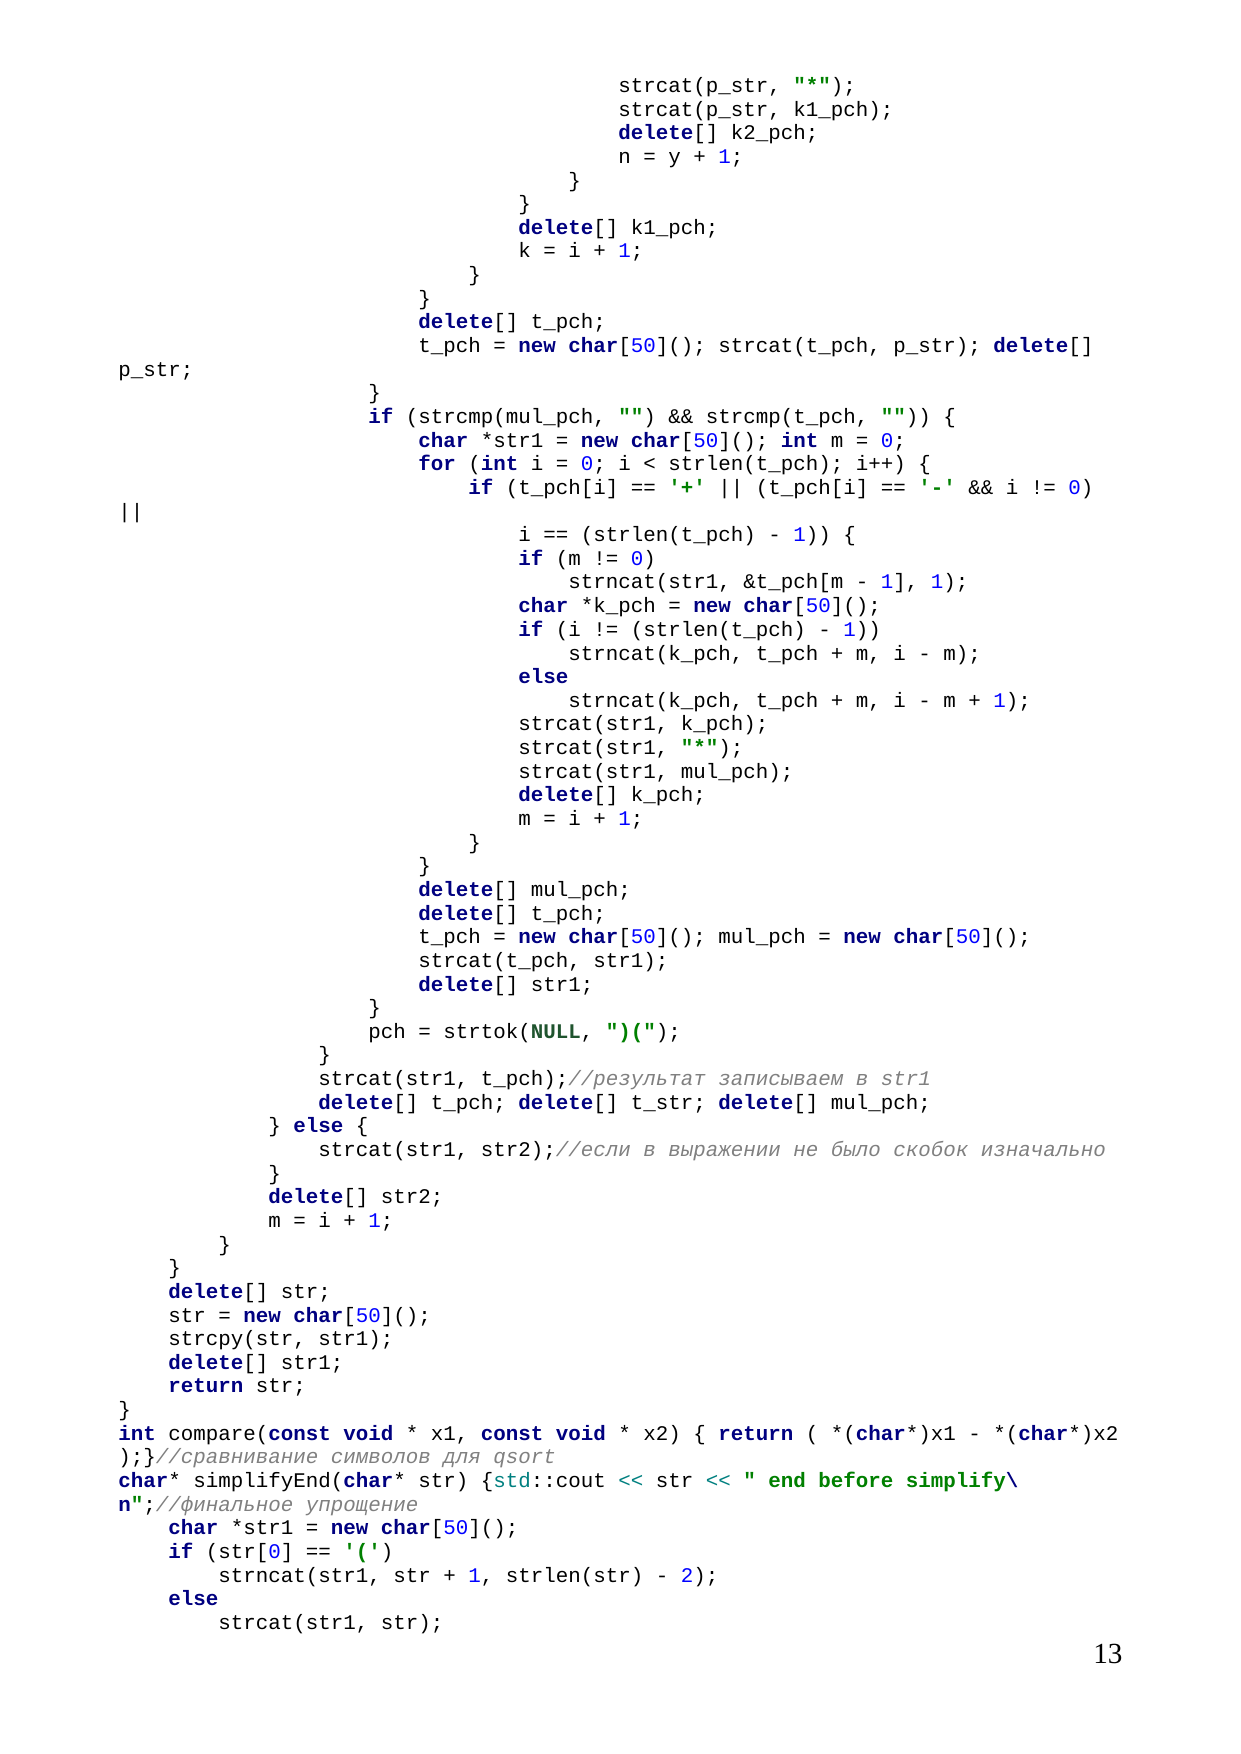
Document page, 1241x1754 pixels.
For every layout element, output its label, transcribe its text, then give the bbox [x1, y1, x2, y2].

text strcat(p_str, "*"); strcat(p_str, k1_pch); delete[] k2_pch; n = y + 1; } } delete[] k1_pch; k = i + 1; } } delete[] t_pch; t_pch = new char[50](); strcat(t_pch, p_str); delete[] p_str; } if (strcmp(mul_pch, "") && strcmp(t_pch, "")) { char *str1 = new char[50](); int m = 0; for (int i = 0; i < strlen(t_pch); i++) { if (t_pch[i] == '+' || (t_pch[i] == '-' && i != 0) || i == (strlen(t_pch) - 1)) { if (m != 0) strncat(str1, &t_pch[m - 1], 1); char *k_pch = new char[50](); if (i != (strlen(t_pch) - 1)) strncat(k_pch, t_pch + m, i - m); else strncat(k_pch, t_pch + m, i - m + 1); strcat(str1, k_pch); strcat(str1, "*"); strcat(str1, mul_pch); delete[] k_pch; m = i + 1; } } delete[] mul_pch; delete[] t_pch; t_pch = new char[50](); mul_pch = new char[50](); strcat(t_pch, str1); delete[] str1; } pch = strtok(NULL, ")("); } strcat(str1, t_pch);//результат записываем в str1 delete[] t_pch; delete[] t_str; delete[] mul_pch; } else { strcat(str1, str2);//если в выражении не было скобок изначально } delete[] str2; m = i + 1; } } delete[] str; str = new char[50](); strcpy(str, str1); delete[] str1; return str; } int compare(const void * x1, const void * x2) { return ( *(char*)x1 - *(char*)x2 );}//сравнивание символов для qsort char* simplifyEnd(char* str) {std::cout << str << " end before simplify\n";//финальное упрощение char *str1 = new char[50](); if (str[0] == '(') strncat(str1, str + 1, strlen(str) - 2); else strcat(str1, str); [118, 75, 1122, 1636]
